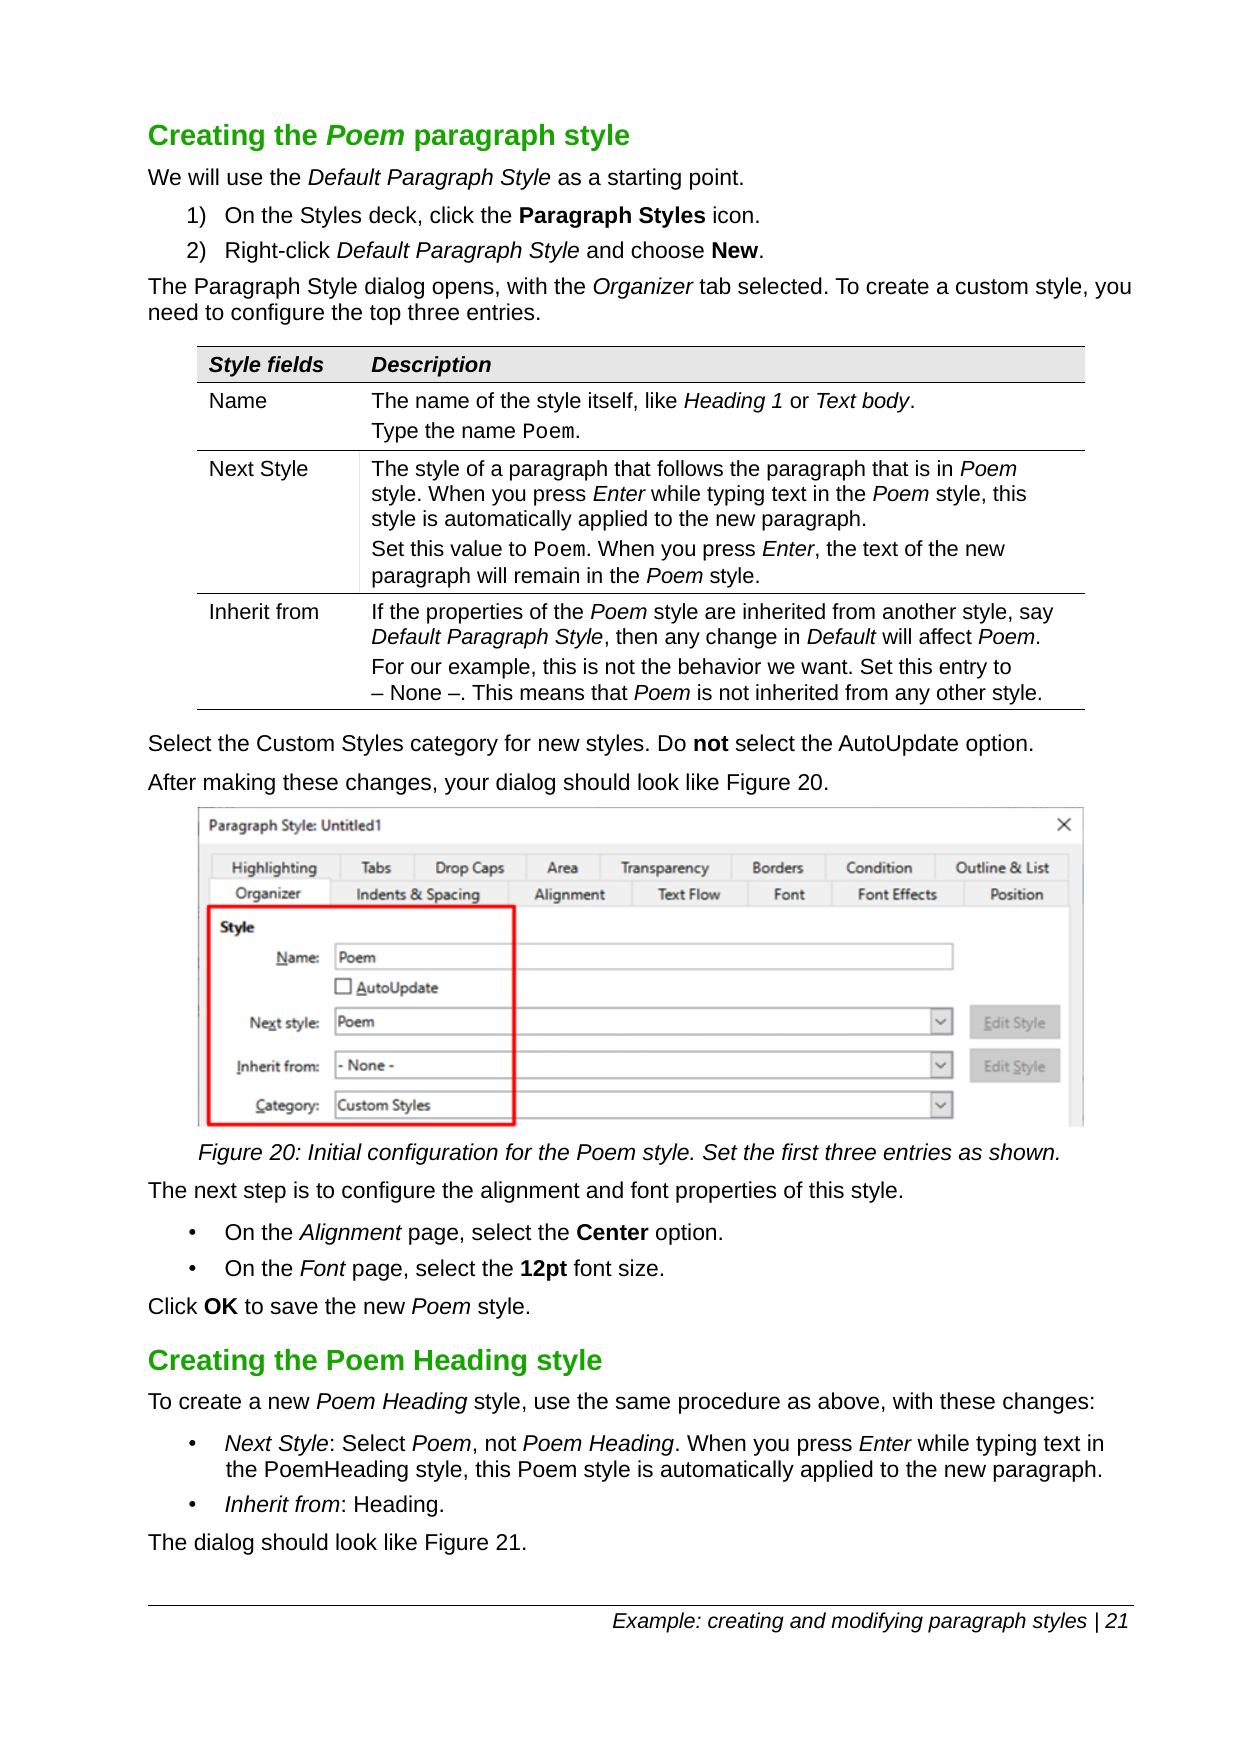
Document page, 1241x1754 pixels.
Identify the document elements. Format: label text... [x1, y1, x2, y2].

list On the Font page, select the 12pt font size. [185, 1252, 1134, 1284]
list Inherit from: Heading. [185, 1488, 1134, 1521]
table_cell Next Style [197, 451, 359, 593]
picture [197, 807, 1084, 1128]
text The dialog should look like Figure 21. [148, 1529, 1134, 1556]
table_header Style fields [197, 347, 359, 382]
text After making these changes, your dialog should look like Figure 20. [148, 769, 1134, 795]
table_cell The style of a paragraph that follows the paragraph that is in Poem style. When you press Enter while typing text in the Poem style, this style is automatically applied to the new paragraph. Set this value to Poem. When you press Enter, the text of the new paragraph will remain in the Poem style. [360, 451, 1085, 593]
list Next Style: Select Poem, not Poem Heading. When you press Enter while typing text in the PoemHeading style, this Poem style is automatically applied to the new paragraph. [185, 1427, 1134, 1482]
text Figure 20: Initial configuration for the Poem style. Set the first three entries as shown. [198, 1139, 1084, 1166]
subtitle Creating the Poem Heading style [148, 1343, 1134, 1376]
list On the Styles deck, click the Paragraph Styles icon. [207, 202, 1134, 229]
table_cell If the properties of the Poem style are inherited from another style, say Default Paragraph Style, then any change in Default will affect Poem. For our example, this is not the behavior we want. Set this entry to – None –. This means that Poem is not inherited from any other style. [360, 594, 1085, 709]
subtitle Creating the Poem paragraph style [148, 118, 1134, 152]
list The next step is to configure the alignment and font properties of this style. [148, 1177, 1134, 1204]
table_cell The name of the style itself, like Heading 1 or Text body. Type the name Poem. [360, 383, 1085, 450]
list To create a new Poem Heading style, use the same procedure as above, with these changes: [148, 1388, 1134, 1414]
list Right-click Default Paragraph Style and choose New. [207, 237, 1134, 264]
table_header Description [360, 347, 1085, 382]
table_cell Inherit from [197, 594, 359, 709]
text Click OK to save the new Poem style. [148, 1293, 1134, 1319]
text Select the Custom Styles category for new styles. Do not select the AutoUpdate option. [148, 730, 1134, 756]
text The Paragraph Style dialog opens, with the Organizer tab selected. To create a custom style, you need to configure the top three entries. [148, 273, 1134, 325]
list On the Alignment page, select the Center option. [185, 1216, 1134, 1246]
table_cell Name [197, 383, 359, 450]
list We will use the Default Paragraph Style as a starting point. [148, 163, 1134, 190]
